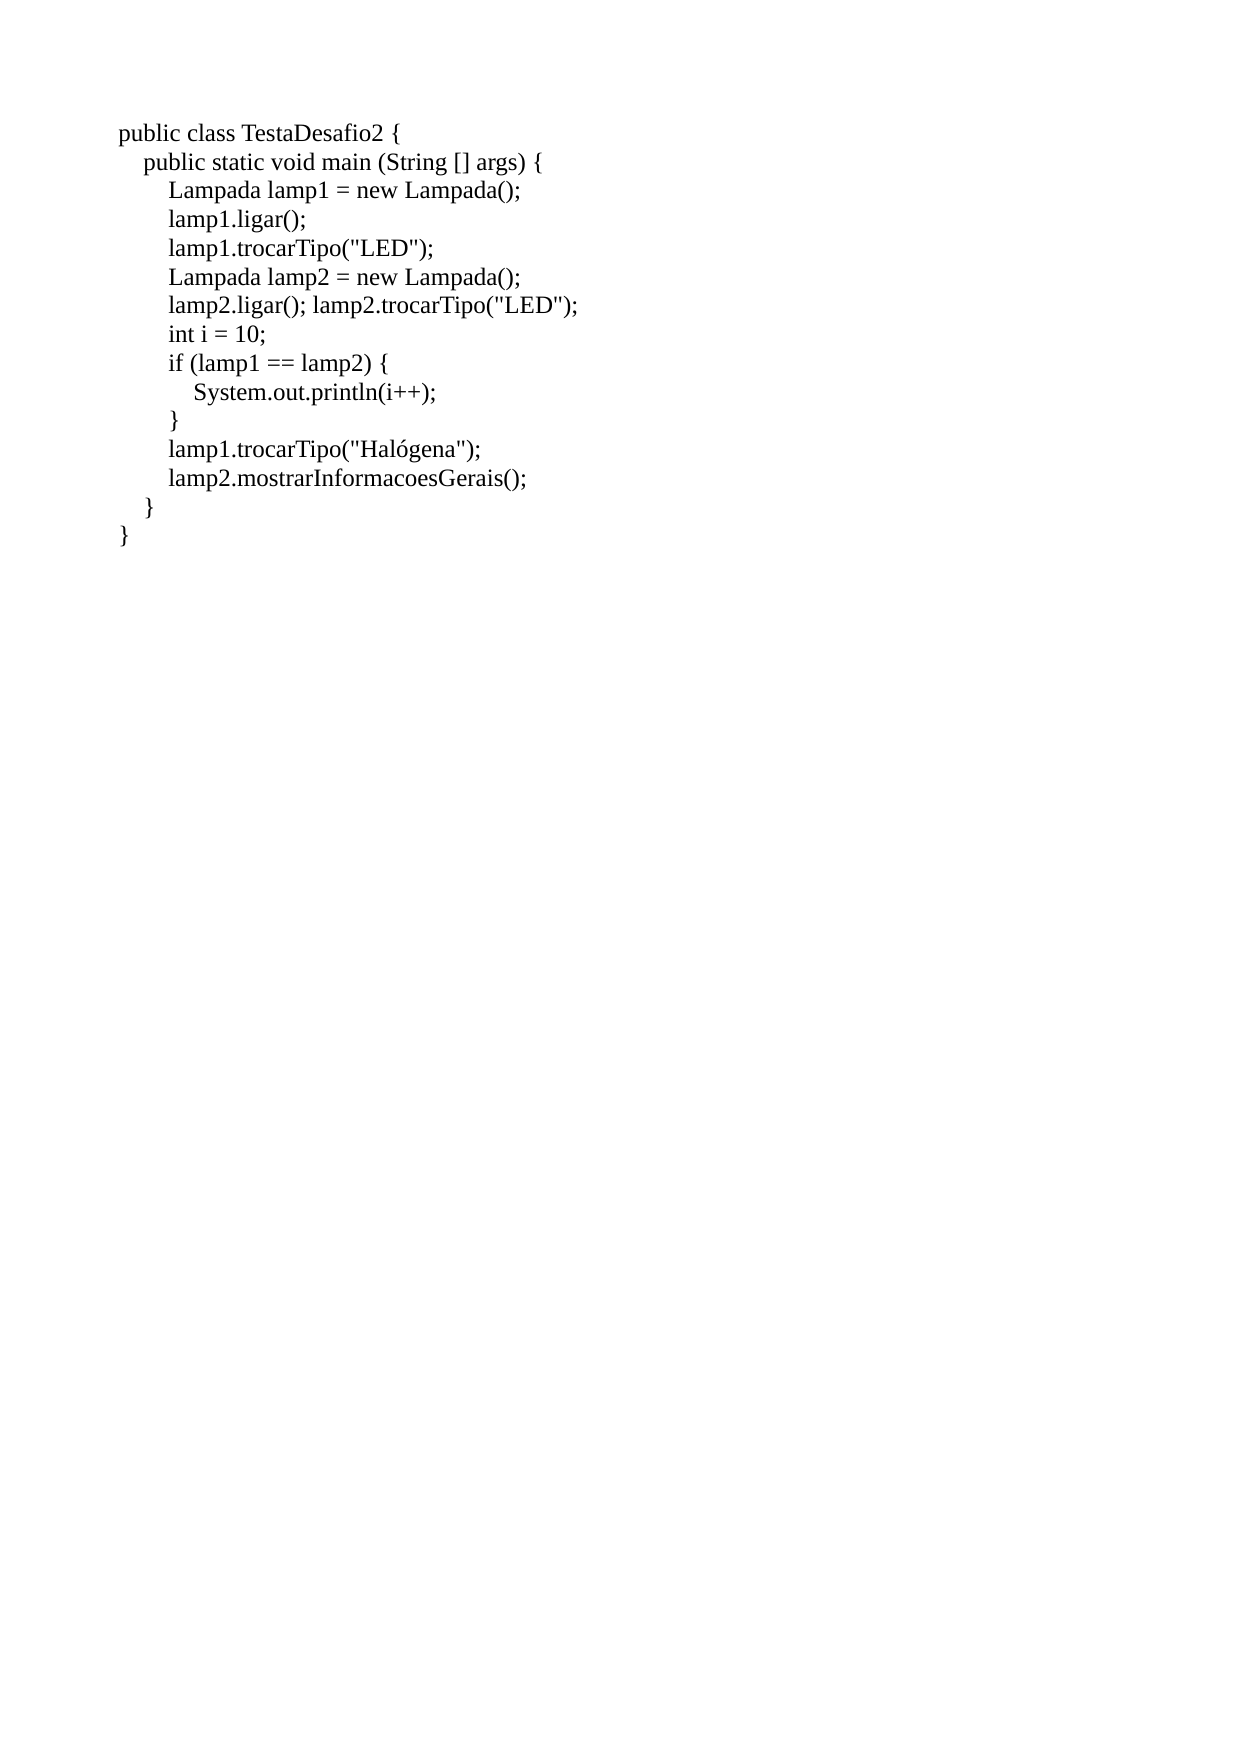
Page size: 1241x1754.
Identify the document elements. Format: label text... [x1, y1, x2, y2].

text public class TestaDesafio2 { [118, 118, 1122, 147]
text if (lamp1 == lamp2) { [118, 348, 1122, 377]
text public static void main (String [] args) { [118, 147, 1122, 176]
text Lampada lamp2 = new Lampada(); [118, 262, 1122, 291]
text Lampada lamp1 = new Lampada(); [118, 176, 1122, 204]
text } [118, 406, 1122, 434]
text System.out.println(i++); [118, 377, 1122, 406]
text } [118, 521, 1122, 549]
text lamp1.trocarTipo("LED"); [118, 233, 1122, 262]
text int i = 10; [118, 319, 1122, 348]
text lamp1.ligar(); [118, 204, 1122, 233]
text } [118, 492, 1122, 521]
text lamp1.trocarTipo("Halógena"); [118, 434, 1122, 463]
text lamp2.mostrarInformacoesGerais(); [118, 463, 1122, 492]
text lamp2.ligar(); lamp2.trocarTipo("LED"); [118, 291, 1122, 319]
